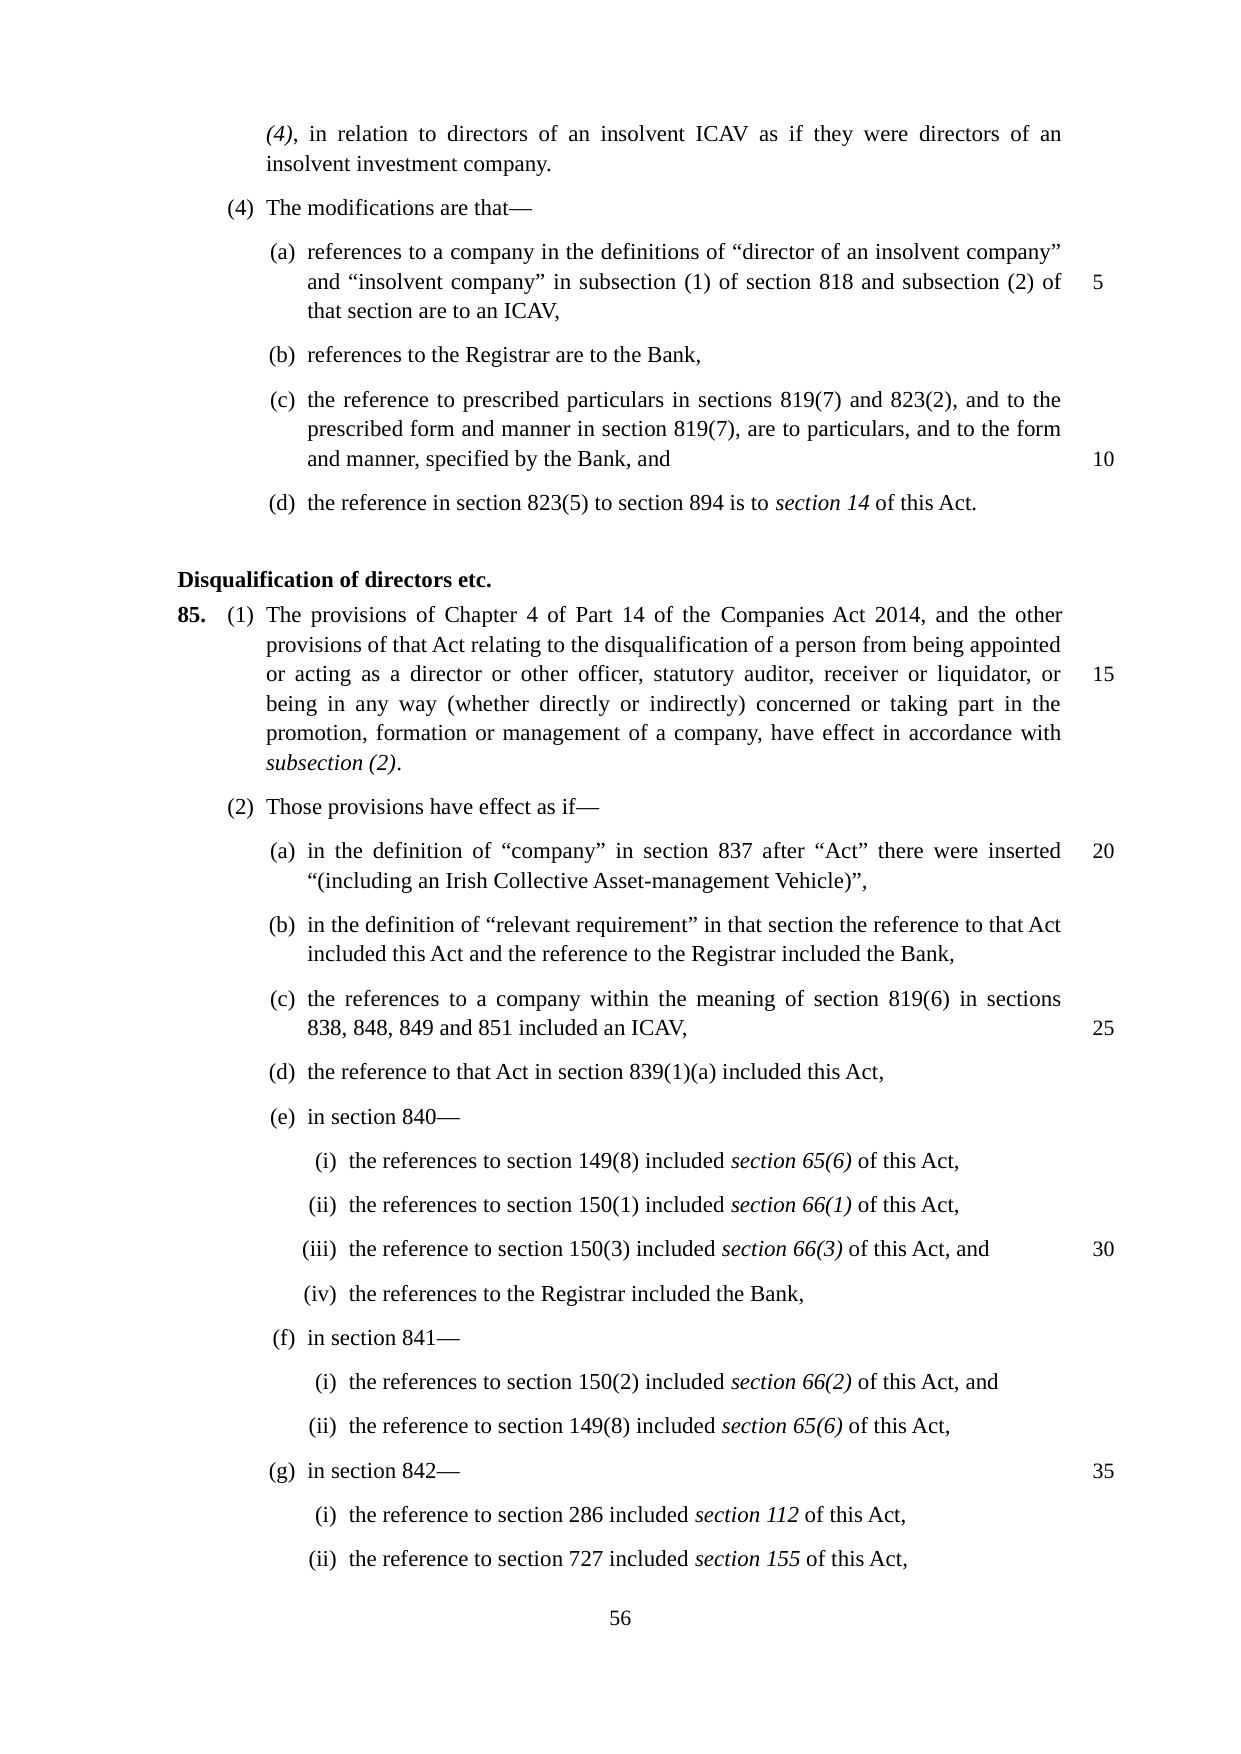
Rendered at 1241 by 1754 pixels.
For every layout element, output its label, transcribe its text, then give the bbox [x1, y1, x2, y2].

text (d) the reference in section 823(5) to section 894 is to section 14 of this Act. [177, 487, 1063, 516]
text (i) the references to section 150(2) included section 66(2) of this Act, and [177, 1366, 1063, 1396]
text (f) in section 841⁠— [177, 1322, 1063, 1351]
text (b) in the definition of “relevant requirement” in that section the reference to that Act included this Act and the reference to the Registrar included the Bank, [177, 909, 1063, 968]
text (ii) the reference to section 149(8) included section 65(6) of this Act, [177, 1410, 1063, 1440]
text (d) the reference to that Act in section 839(1)(a) included this Act, [177, 1056, 1063, 1086]
text (iv) the references to the Registrar included the Bank, [177, 1278, 1063, 1307]
text (i) the references to section 149(8) included section 65(6) of this Act, [177, 1145, 1063, 1174]
text (ii) the references to section 150(1) included section 66(1) of this Act, [177, 1189, 1063, 1218]
text (iii) the reference to section 150(3) included section 66(3) of this Act, and [177, 1233, 1063, 1263]
text (g) in section 842⁠— [177, 1455, 1063, 1484]
text (e) in section 840⁠— [177, 1101, 1063, 1130]
text (2) Those provisions have effect as if⁠— [177, 791, 1063, 820]
text (b) references to the Registrar are to the Bank, [177, 339, 1063, 369]
text (4) The modifications are that⁠— [177, 192, 1063, 221]
text Disqualification of directors etc. [177, 564, 1063, 593]
text (i) the reference to section 286 included section 112 of this Act, [177, 1499, 1063, 1528]
text (4), in relation to directors of an insolvent ICAV as if they were directors of an insolvent investment company. [177, 118, 1063, 177]
text 85. (1) The provisions of Chapter 4 of Part 14 of the Companies Act 2014, and the other provisions of that Act relating to the disqualification of a person from being appointed or acting as a director or other officer, statutory auditor, receiver or liquidator, or being in any way (whether directly or indirectly) concerned or taking part in the promotion, formation or management of a company, have effect in accordance with subsection (2). [177, 599, 1063, 776]
text (ii) the reference to section 727 included section 155 of this Act, [177, 1543, 1063, 1573]
text (c) the references to a company within the meaning of section 819(6) in sections 838, 848, 849 and 851 included an ICAV, [177, 982, 1063, 1041]
text (a) in the definition of “company” in section 837 after “Act” there were inserted “(including an Irish Collective Asset-management Vehicle)”, [177, 835, 1063, 894]
text (c) the reference to prescribed particulars in sections 819(7) and 823(2), and to the prescribed form and manner in section 819(7), are to particulars, and to the form and manner, specified by the Bank, and [177, 384, 1063, 472]
text (a) references to a company in the definitions of “director of an insolvent company” and “insolvent company” in subsection (1) of section 818 and subsection (2) of that section are to an ICAV, [177, 236, 1063, 324]
